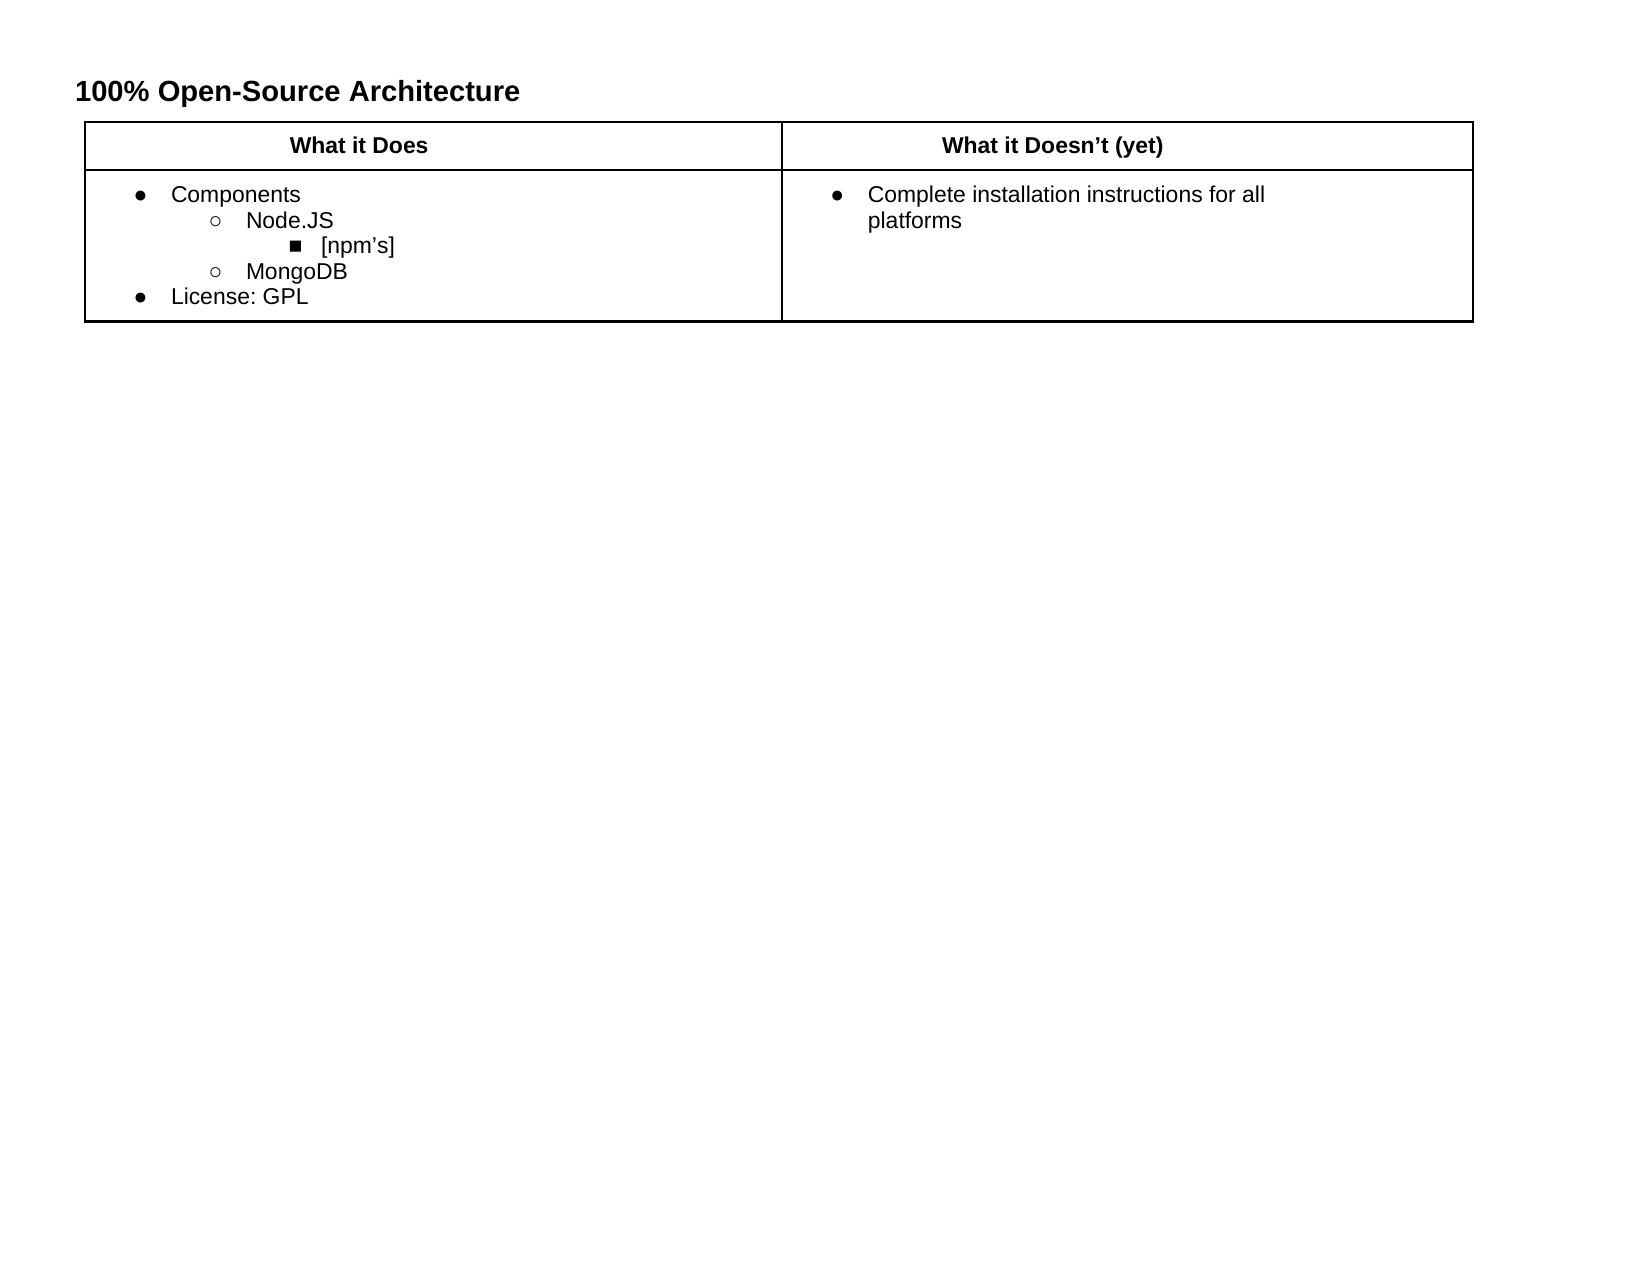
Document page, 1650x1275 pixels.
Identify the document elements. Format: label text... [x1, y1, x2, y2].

table_cell Components Node.JS [npm’s] MongoDB License: GPL [86, 171, 781, 320]
table_header What it Does [86, 123, 781, 169]
table_header What it Doesn’t (yet) [783, 123, 1472, 169]
table_cell Complete installation instructions for all platforms [783, 171, 1472, 320]
subtitle 100% Open-Source Architecture [75, 75, 1312, 108]
